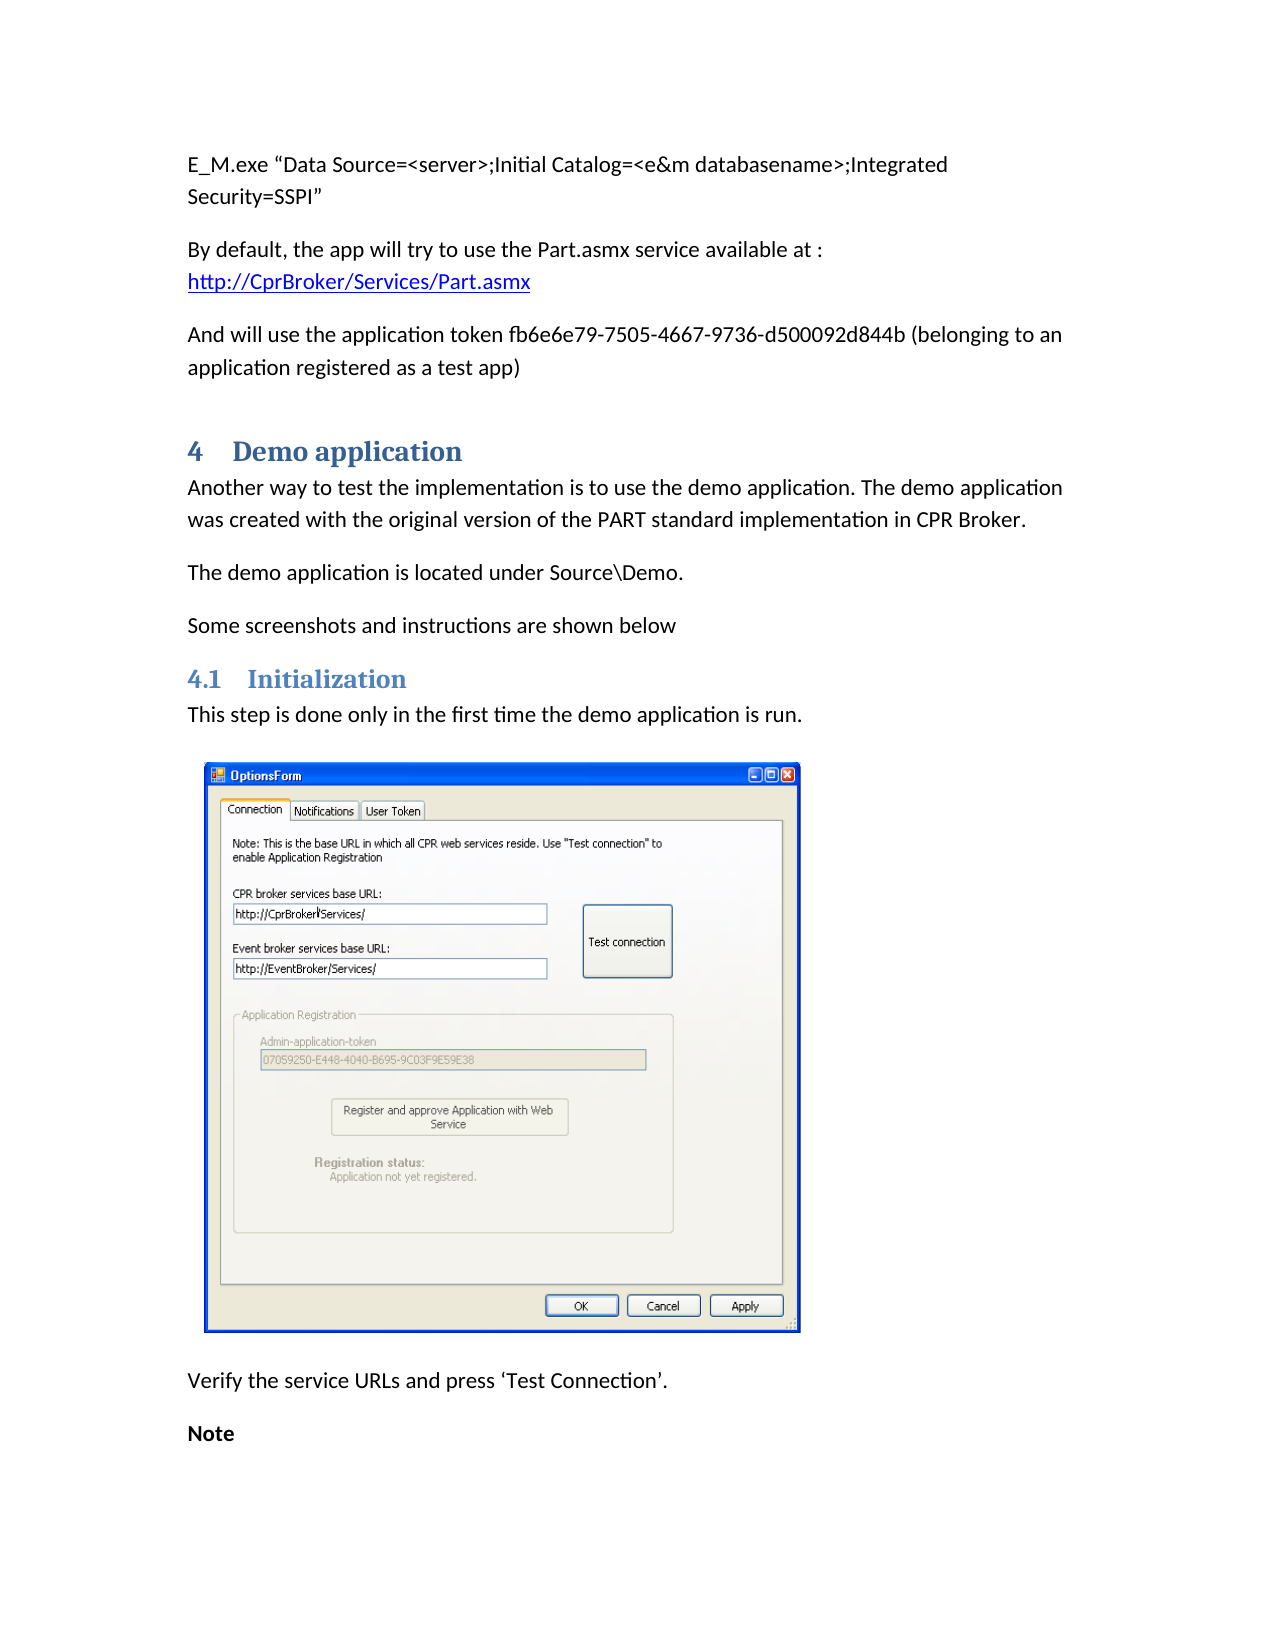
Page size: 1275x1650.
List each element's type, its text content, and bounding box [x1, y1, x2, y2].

text Some screenshots and instructions are shown below [187, 612, 1087, 639]
picture [204, 762, 801, 1333]
text Another way to test the implementation is to use the demo application. The demo application was created with the original version of the PART standard implementation in CPR Broker. [187, 473, 1087, 533]
text Verify the service URLs and press ‘Test Connection’. [187, 1366, 1087, 1394]
subtitle Initialization [187, 664, 1087, 696]
text By default, the app will try to use the Part.asmx service available at : http://CprBroker/Services/Part.asmx [187, 235, 1087, 295]
text E_M.exe “Data Source=<server>;Initial Catalog=<e&m databasename>;Integrated Security=SSPI” [187, 150, 1087, 210]
text This step is done only in the first time the demo application is run. [187, 700, 1087, 728]
text And will use the application token fb6e6e79-7505-4667-9736-d500092d844b (belonging to an application registered as a test app) [187, 320, 1087, 381]
text Note [187, 1419, 1087, 1447]
subtitle Demo application [187, 435, 1087, 468]
text The demo application is located under Source\Demo. [187, 558, 1087, 587]
